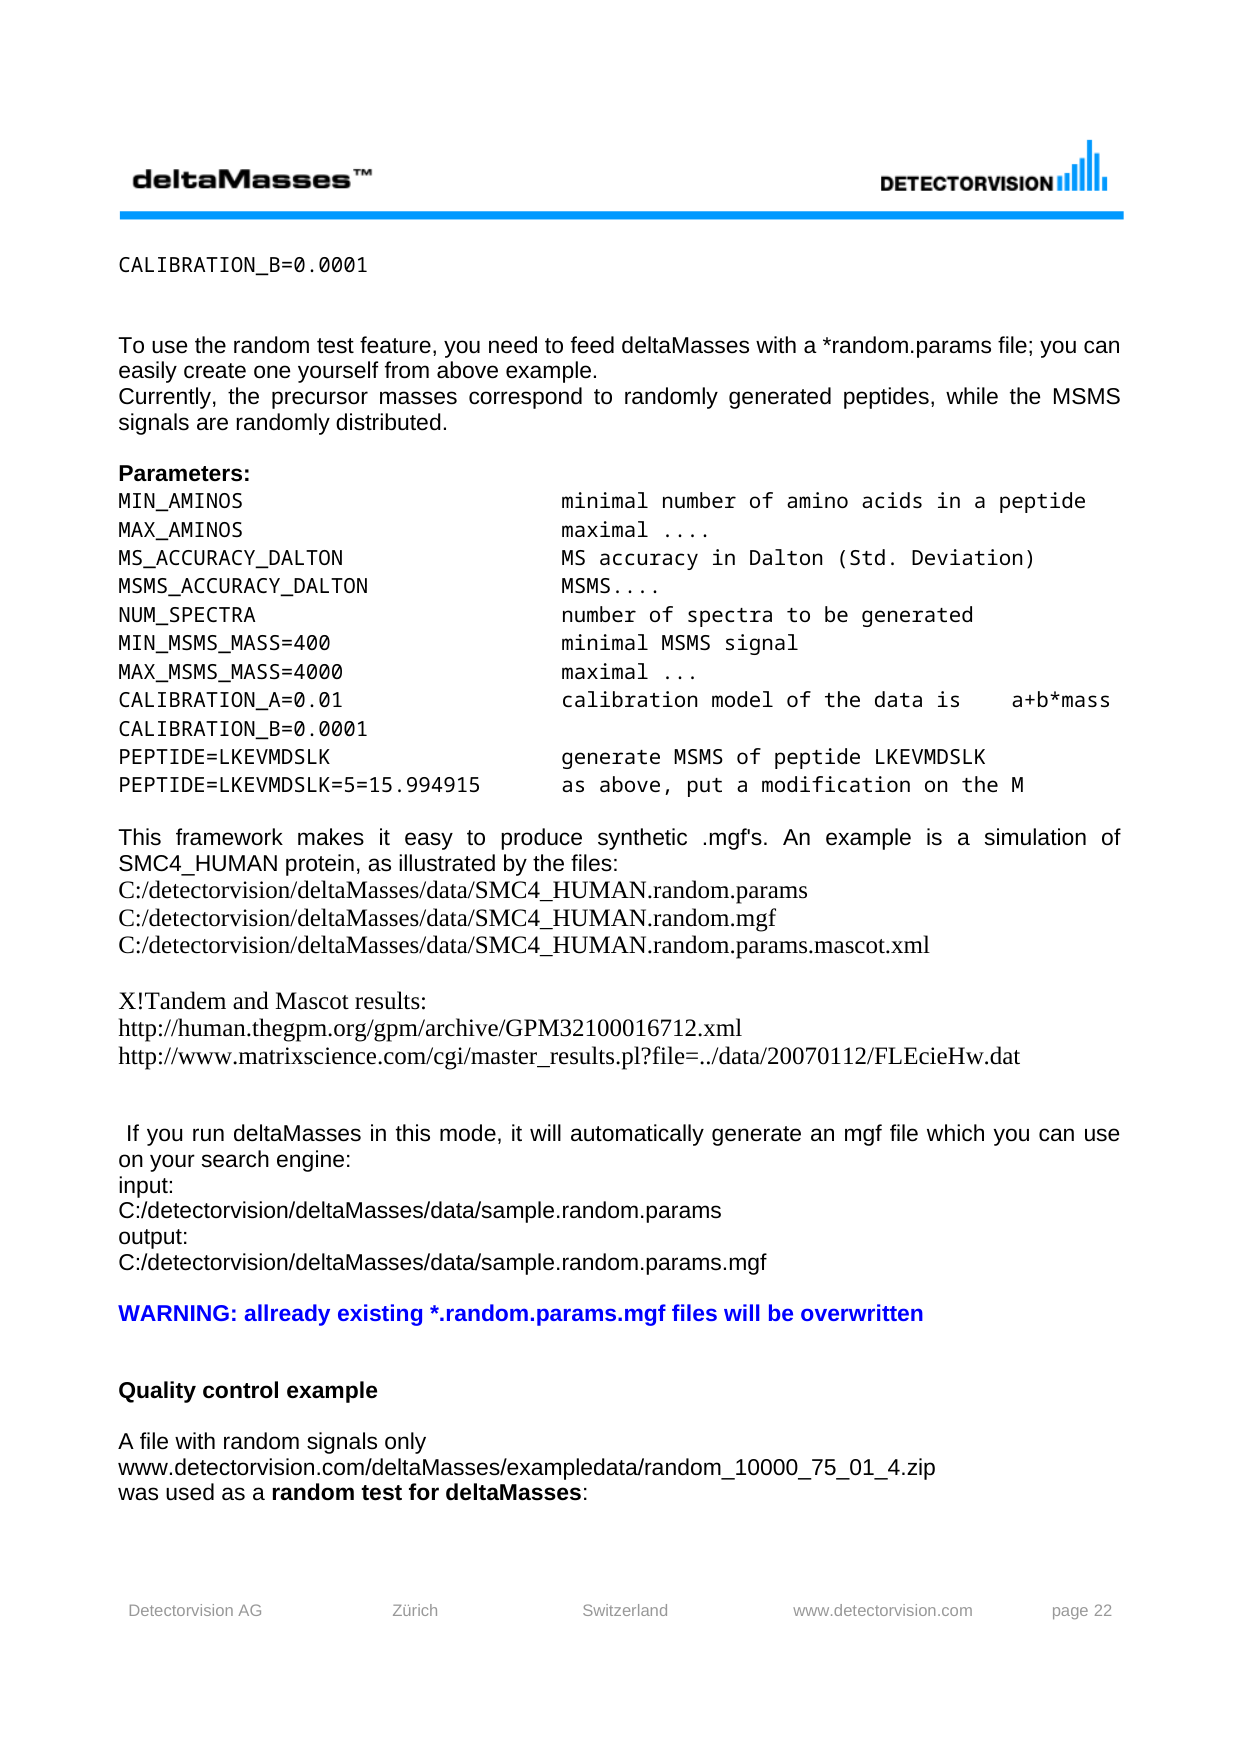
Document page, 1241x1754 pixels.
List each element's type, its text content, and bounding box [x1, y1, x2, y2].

text Quality control example [118, 1377, 1122, 1403]
picture [119, 210, 1124, 221]
text CALIBRATION_A=0.01 calibration model of the data is a+b*mass [118, 685, 1122, 714]
text CALIBRATION_B=0.0001 [118, 250, 1122, 278]
text C:/detectorvision/deltaMasses/data/SMC4_HUMAN.random.params [118, 876, 1122, 904]
text MIN_MSMS_MASS=400 minimal MSMS signal [118, 628, 1122, 657]
text C:/detectorvision/deltaMasses/data/sample.random.params.mgf [118, 1249, 1122, 1275]
picture [875, 121, 1121, 196]
text X!Tandem and Mascot results: [118, 987, 1122, 1014]
text C:/detectorvision/deltaMasses/data/SMC4_HUMAN.random.mgf [118, 904, 1122, 931]
text To use the random test feature, you need to feed deltaMasses with a *random.params file; you can easily create one yourself from above example. [118, 332, 1122, 384]
text MAX_AMINOS maximal .... [118, 515, 1122, 543]
text MSMS_ACCURACY_DALTON MSMS.... [118, 572, 1122, 600]
text http://www.matrixscience.com/cgi/master_results.pl?file=../data/20070112/FLEcieHw.dat [118, 1042, 1122, 1070]
text PEPTIDE=LKEVMDSLK generate MSMS of peptide LKEVMDSLK [118, 742, 1122, 771]
text www.detectorvision.com/deltaMasses/exampledata/random_10000_75_01_4.zip [118, 1454, 1122, 1480]
text PEPTIDE=LKEVMDSLK=5=15.994915 as above, put a modification on the M [118, 771, 1122, 799]
text A file with random signals only [118, 1429, 1122, 1454]
text CALIBRATION_B=0.0001 [118, 714, 1122, 742]
text NUM_SPECTRA number of spectra to be generated [118, 600, 1122, 628]
text MIN_AMINOS minimal number of amino acids in a peptide [118, 486, 1122, 515]
text was used as a random test for deltaMasses: [118, 1480, 1122, 1506]
text C:/detectorvision/deltaMasses/data/sample.random.params [118, 1198, 1122, 1224]
text MAX_MSMS_MASS=4000 maximal ... [118, 657, 1122, 685]
text Parameters: [118, 461, 1122, 486]
text WARNING: allready existing *.random.params.mgf files will be overwritten [118, 1301, 1122, 1326]
text input: [118, 1172, 1122, 1198]
picture [121, 121, 380, 196]
text This framework makes it easy to produce synthetic .mgf's. An example is a simulation of SMC4_HUMAN protein, as illustrated by the files: [118, 825, 1122, 876]
text If you run deltaMasses in this mode, it will automatically generate an mgf file which you can use on your search engine: [118, 1121, 1122, 1172]
text MS_ACCURACY_DALTON MS accuracy in Dalton (Std. Deviation) [118, 543, 1122, 572]
text C:/detectorvision/deltaMasses/data/SMC4_HUMAN.random.params.mascot.xml [118, 931, 1122, 959]
text Currently, the precursor masses correspond to randomly generated peptides, while the MSMS signals are randomly distributed. [118, 384, 1122, 435]
text output: [118, 1224, 1122, 1249]
text http://human.thegpm.org/gpm/archive/GPM32100016712.xml [118, 1014, 1122, 1042]
